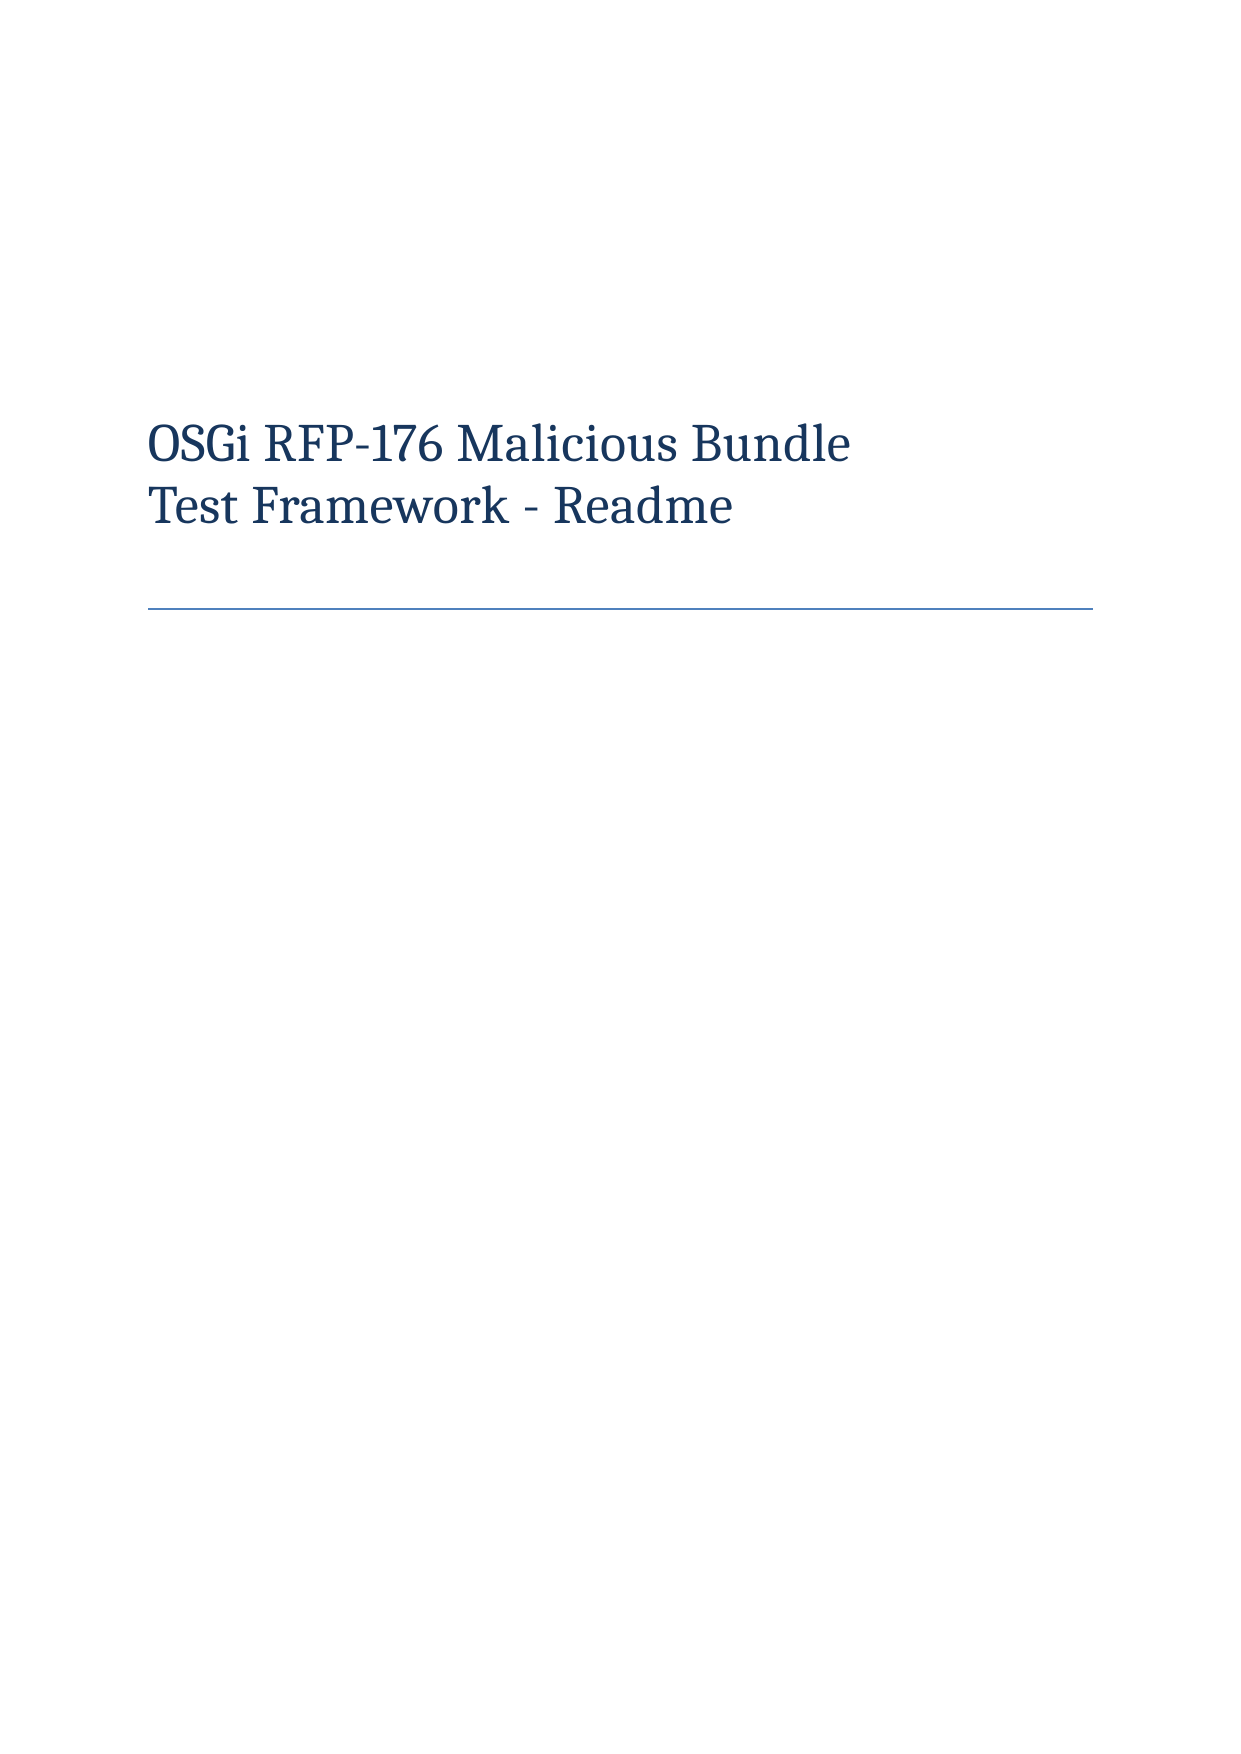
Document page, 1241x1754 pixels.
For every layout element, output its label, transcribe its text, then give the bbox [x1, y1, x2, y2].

title OSGi RFP-176 Malicious Bundle [148, 412, 1093, 475]
title Test Framework - Readme [148, 475, 1093, 537]
